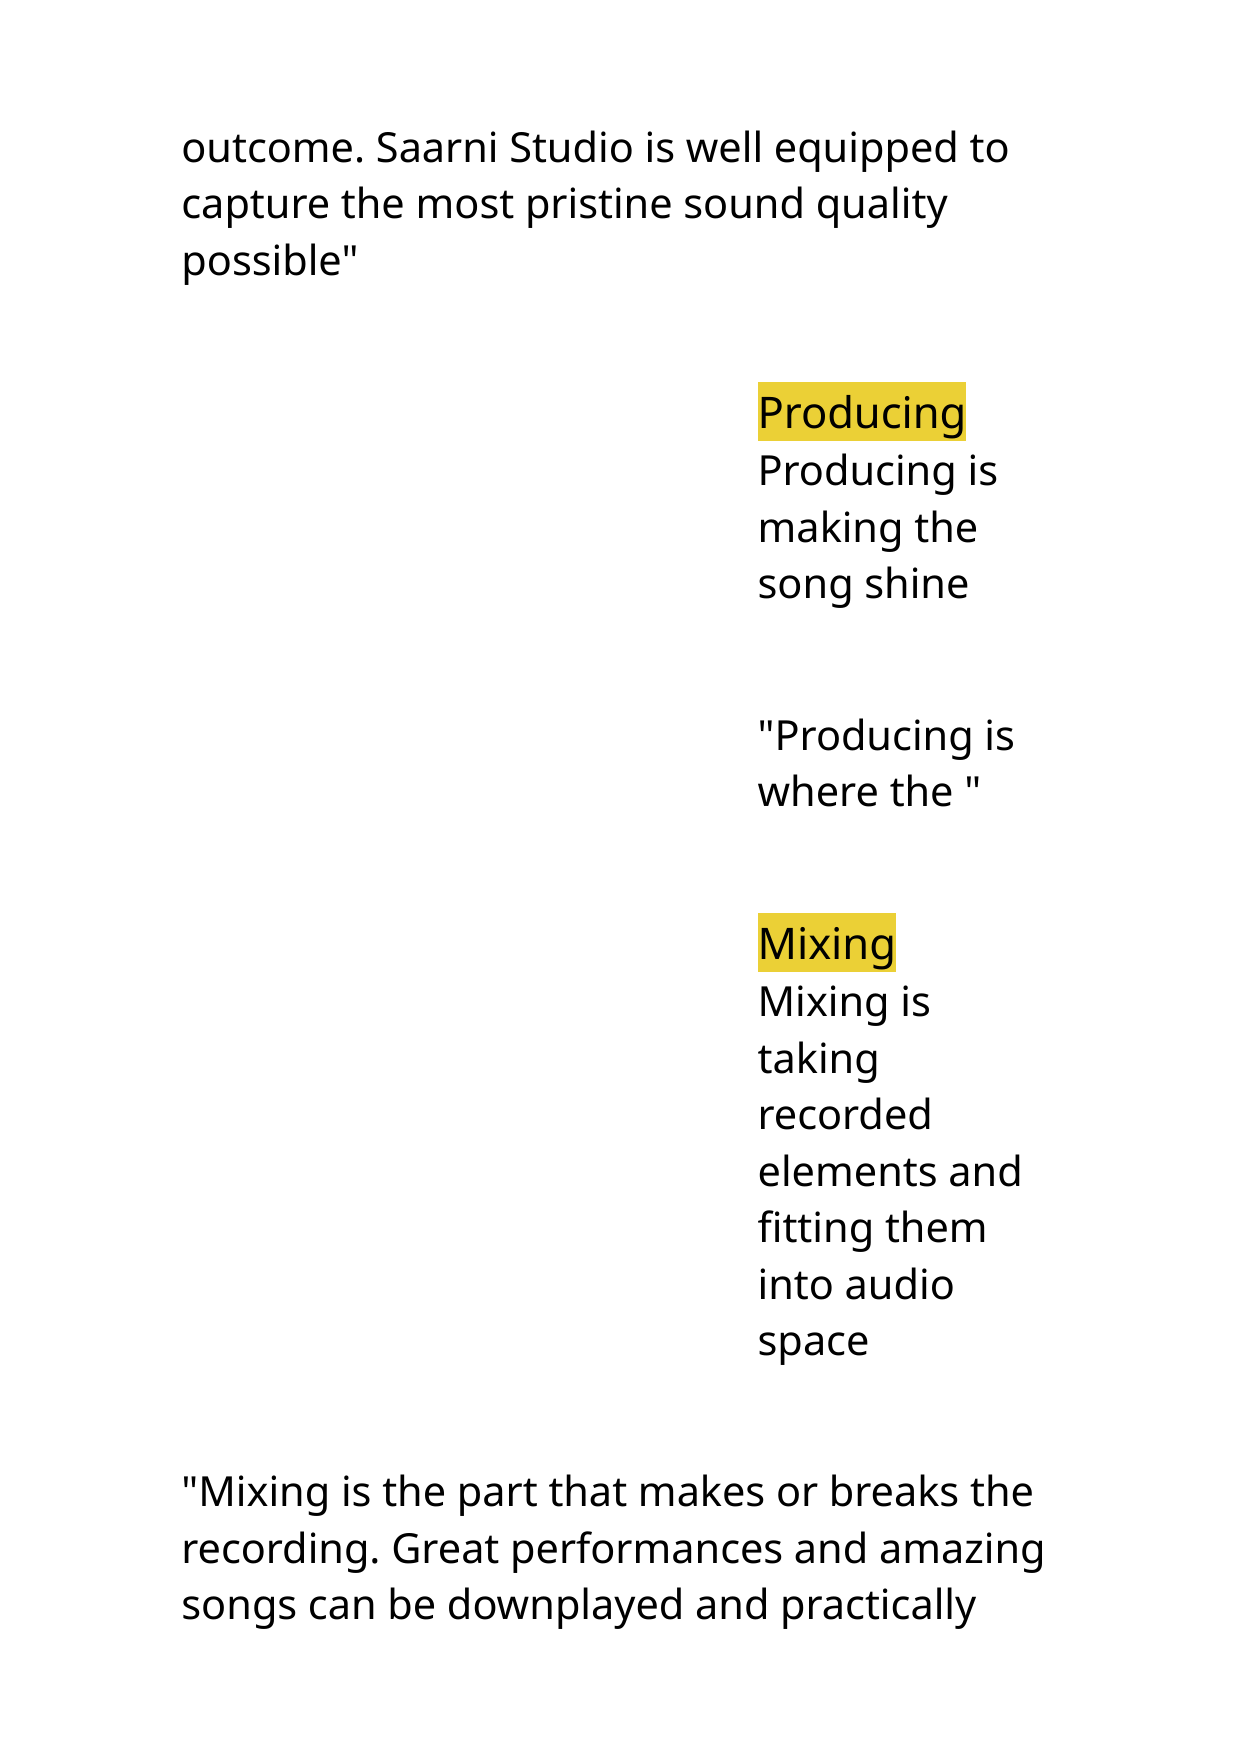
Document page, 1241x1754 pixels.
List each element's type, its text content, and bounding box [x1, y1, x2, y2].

text outcome. Saarni Studio is well equipped to capture the most pristine sound quality possible" [181, 118, 1059, 287]
text "Mixing is the part that makes or breaks the recording. Great performances and amazing songs can be downplayed and practically [181, 1462, 1059, 1632]
text "Producing is where the " [181, 706, 1059, 818]
text Mixing Mixing is taking recorded elements and fitting them into audio space [181, 913, 1029, 1368]
text Producing Producing is making the song shine [181, 382, 1029, 611]
